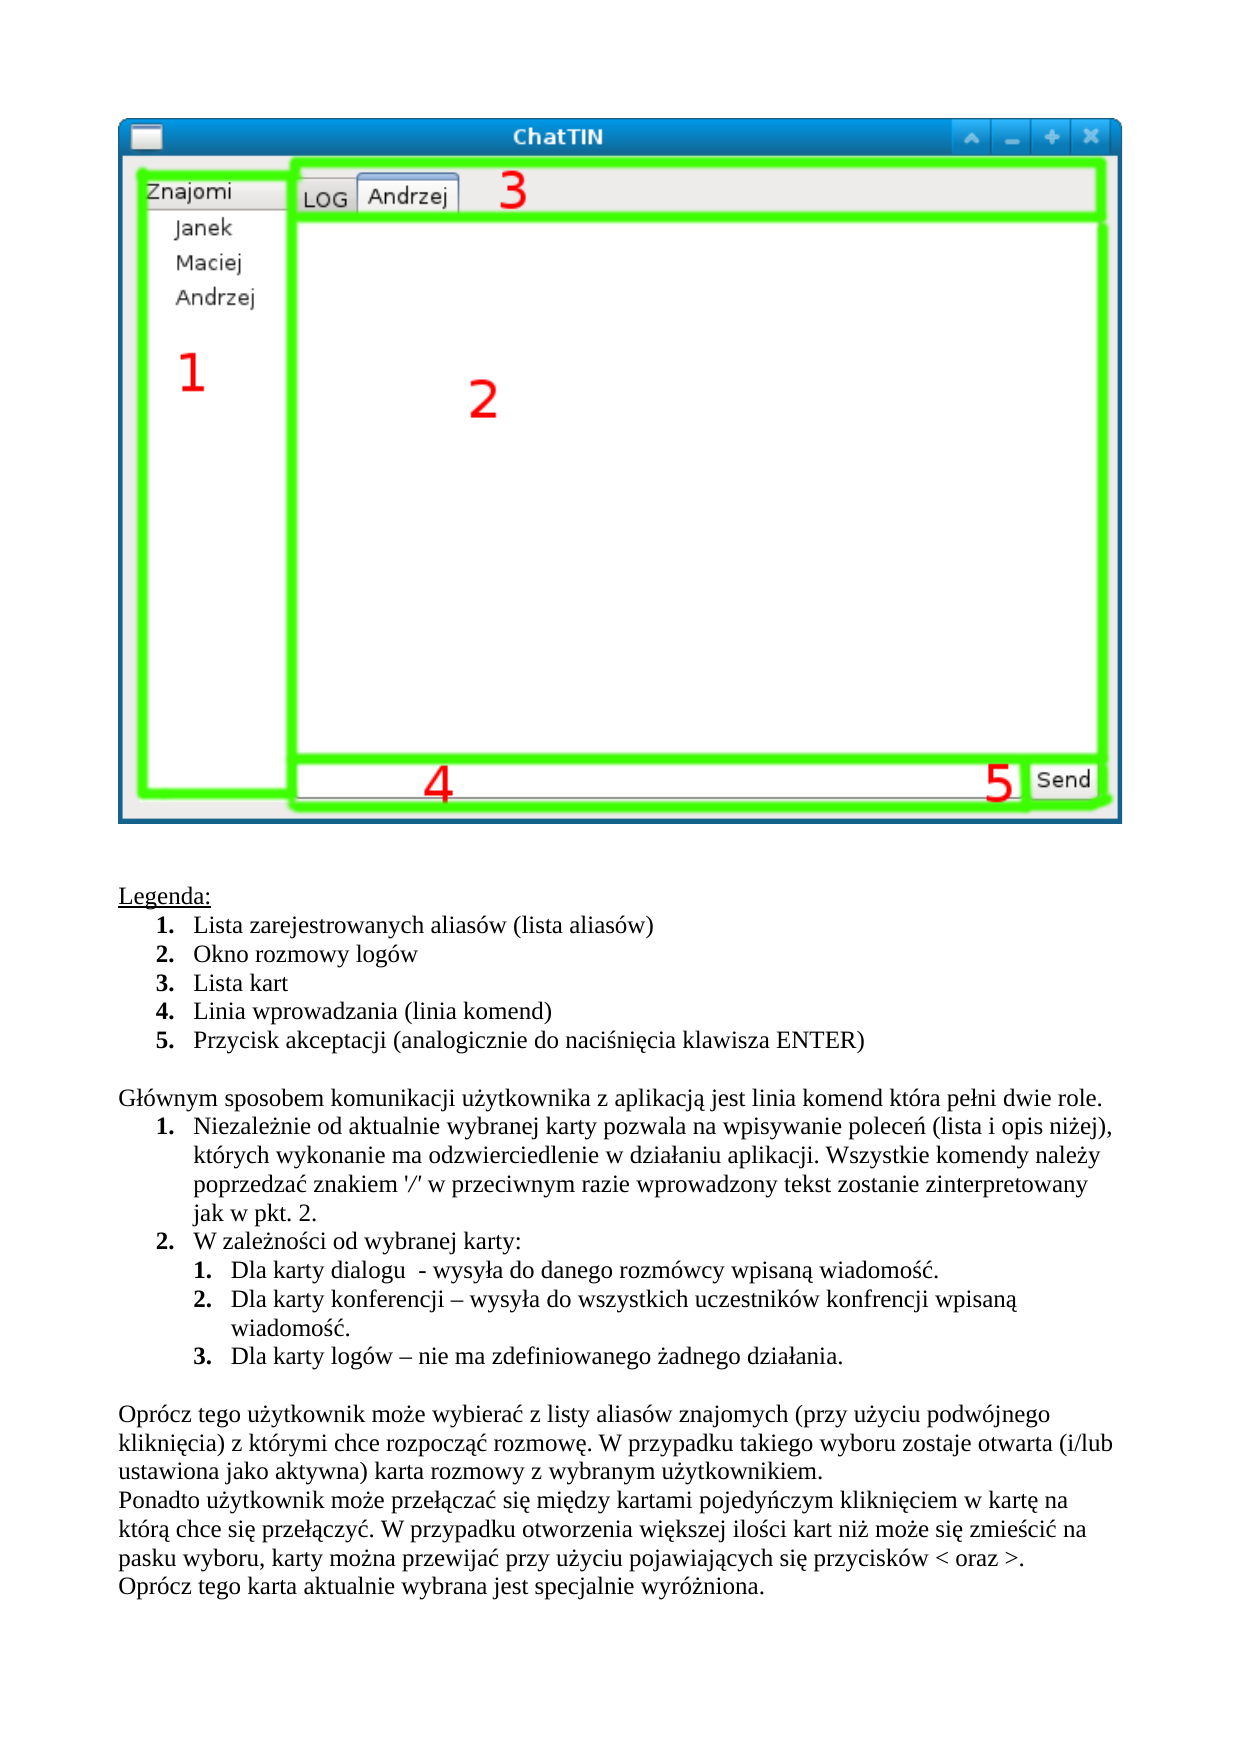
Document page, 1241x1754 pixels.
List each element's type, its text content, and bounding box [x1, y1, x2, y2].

picture [1072, 118, 1110, 144]
list Lista kart [156, 968, 1122, 996]
list Dla karty logów – nie ma zdefiniowanego żadnego działania. [193, 1341, 1122, 1370]
list Przycisk akceptacji (analogicznie do naciśnięcia klawisza ENTER) [156, 1025, 1122, 1054]
picture [118, 118, 126, 126]
picture [514, 130, 525, 144]
picture [118, 118, 1123, 824]
text Oprócz tego użytkownik może wybierać z listy aliasów znajomych (przy użyciu podwójnego kliknięcia) z którymi chce rozpocząć rozmowę. W przypadku takiego wyboru zostaje otwarta (i/lub ustawiona jako aktywna) karta rozmowy z wybranym użytkownikiem. [118, 1399, 1122, 1485]
text Legenda: [118, 881, 1122, 910]
picture [1032, 118, 1070, 144]
text Oprócz tego karta aktualnie wybrana jest specjalnie wyróżniona. [118, 1571, 1122, 1600]
text Ponadto użytkownik może przełączać się między kartami pojedyńczym kliknięciem w kartę na którą chce się przełączyć. W przypadku otworzenia większej ilości kart niż może się zmieścić na pasku wyboru, karty można przewijać przy użyciu pojawiających się przycisków < oraz >. [118, 1485, 1122, 1571]
text Głównym sposobem komunikacji użytkownika z aplikacją jest linia komend która pełni dwie role. [118, 1083, 1122, 1111]
list Lista zarejestrowanych aliasów (lista aliasów) [156, 910, 1122, 939]
list Dla karty dialogu - wysyła do danego rozmówcy wpisaną wiadomość. [193, 1255, 1122, 1284]
picture [953, 118, 1030, 144]
list Dla karty konferencji – wysyła do wszystkich uczestników konfrencji wpisaną wiadomość. [193, 1284, 1122, 1341]
list Linia wprowadzania (linia komend) [156, 996, 1122, 1025]
picture [568, 130, 585, 144]
picture [544, 133, 555, 144]
picture [589, 130, 602, 144]
picture [529, 128, 540, 144]
list W zależności od wybranej karty: [156, 1226, 1122, 1255]
list Niezależnie od aktualnie wybranej karty pozwala na wpisywanie poleceń (lista i opis niżej), których wykonanie ma odzwierciedlenie w działaniu aplikacji. Wszystkie komendy należy poprzedzać znakiem '/' w przeciwnym razie wprowadzony tekst zostanie zinterpretowany jak w pkt. 2. [156, 1111, 1122, 1226]
list Okno rozmowy logów [156, 939, 1122, 968]
picture [557, 130, 565, 144]
